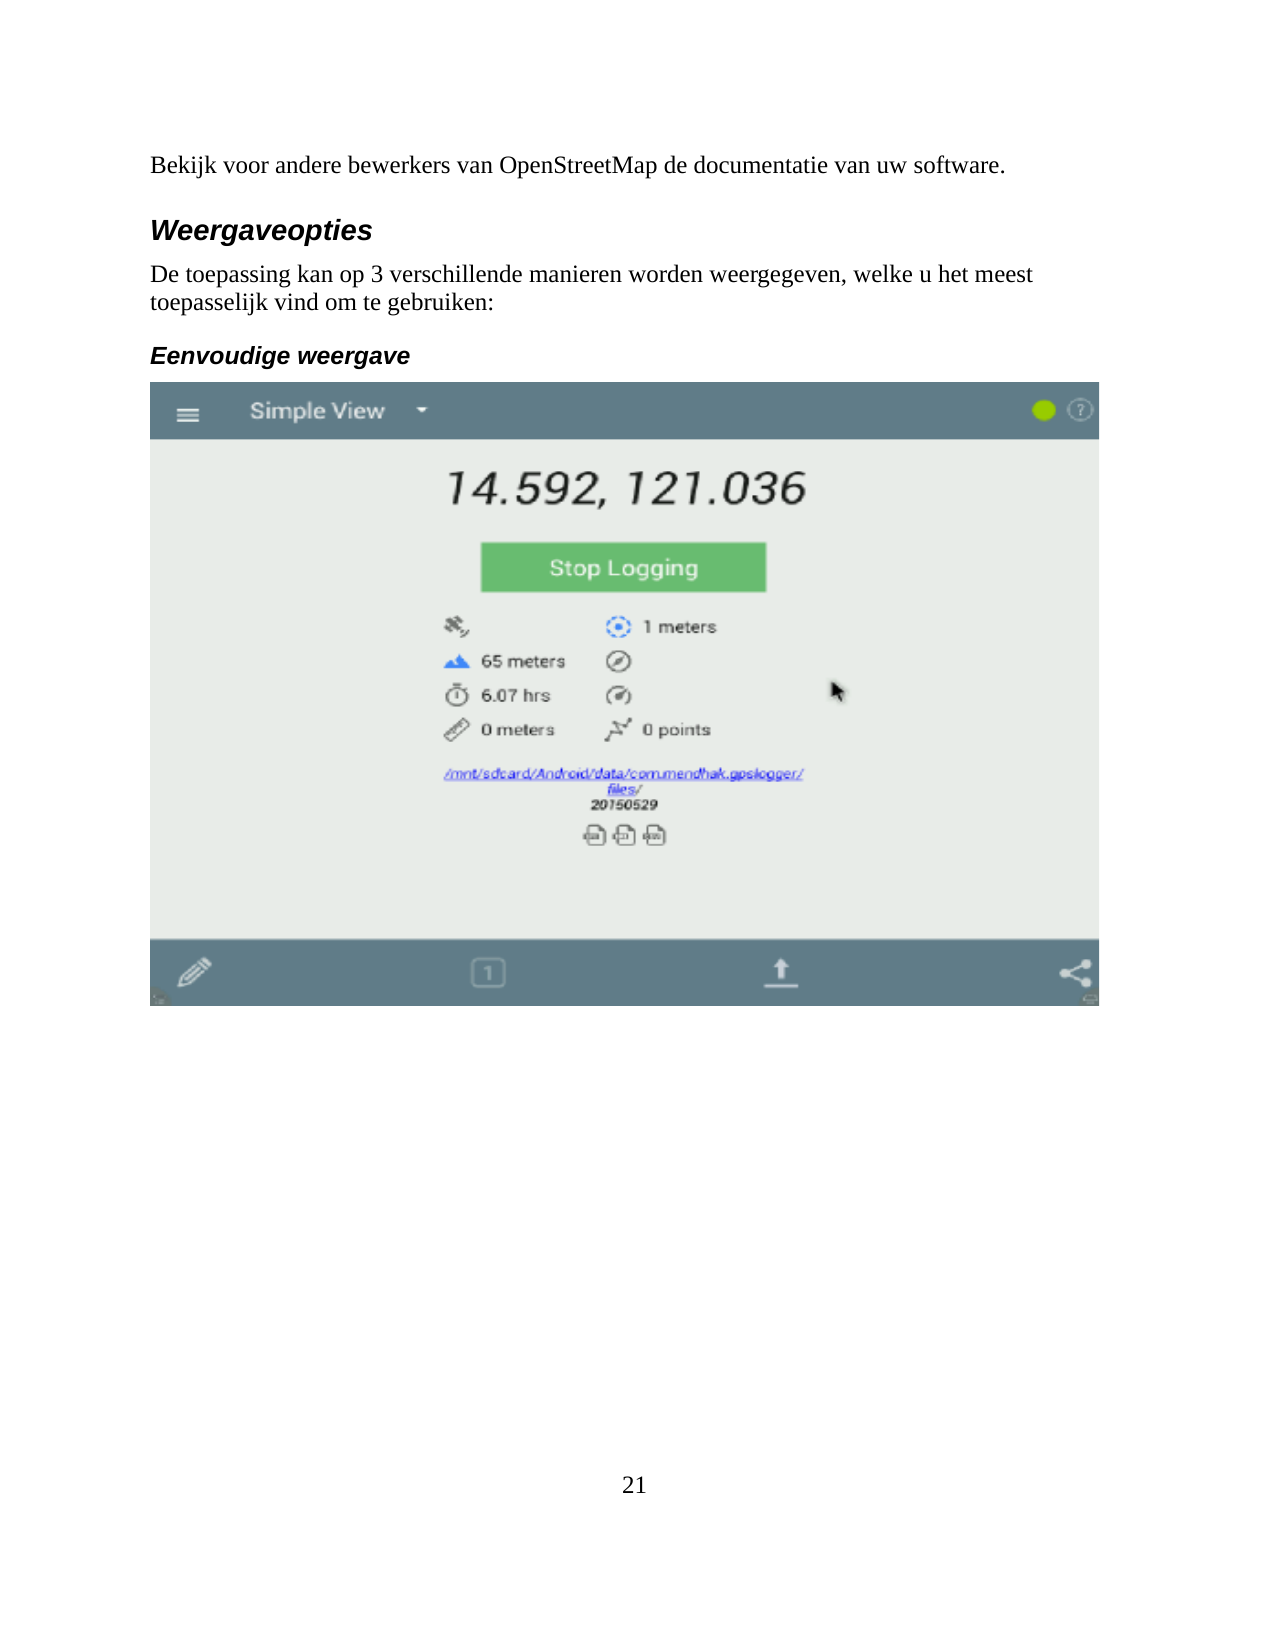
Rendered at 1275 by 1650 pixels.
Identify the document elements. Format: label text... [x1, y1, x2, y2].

text Bekijk voor andere bewerkers van OpenStreetMap de documentatie van uw software. [150, 150, 1125, 179]
text De toepassing kan op 3 verschillende manieren worden weergegeven, welke u het meest toepasselijk vind om te gebruiken: [150, 259, 1125, 316]
subtitle Eenvoudige weergave [150, 341, 1125, 370]
picture [150, 382, 1100, 1006]
subtitle Weergaveopties [150, 213, 1125, 246]
